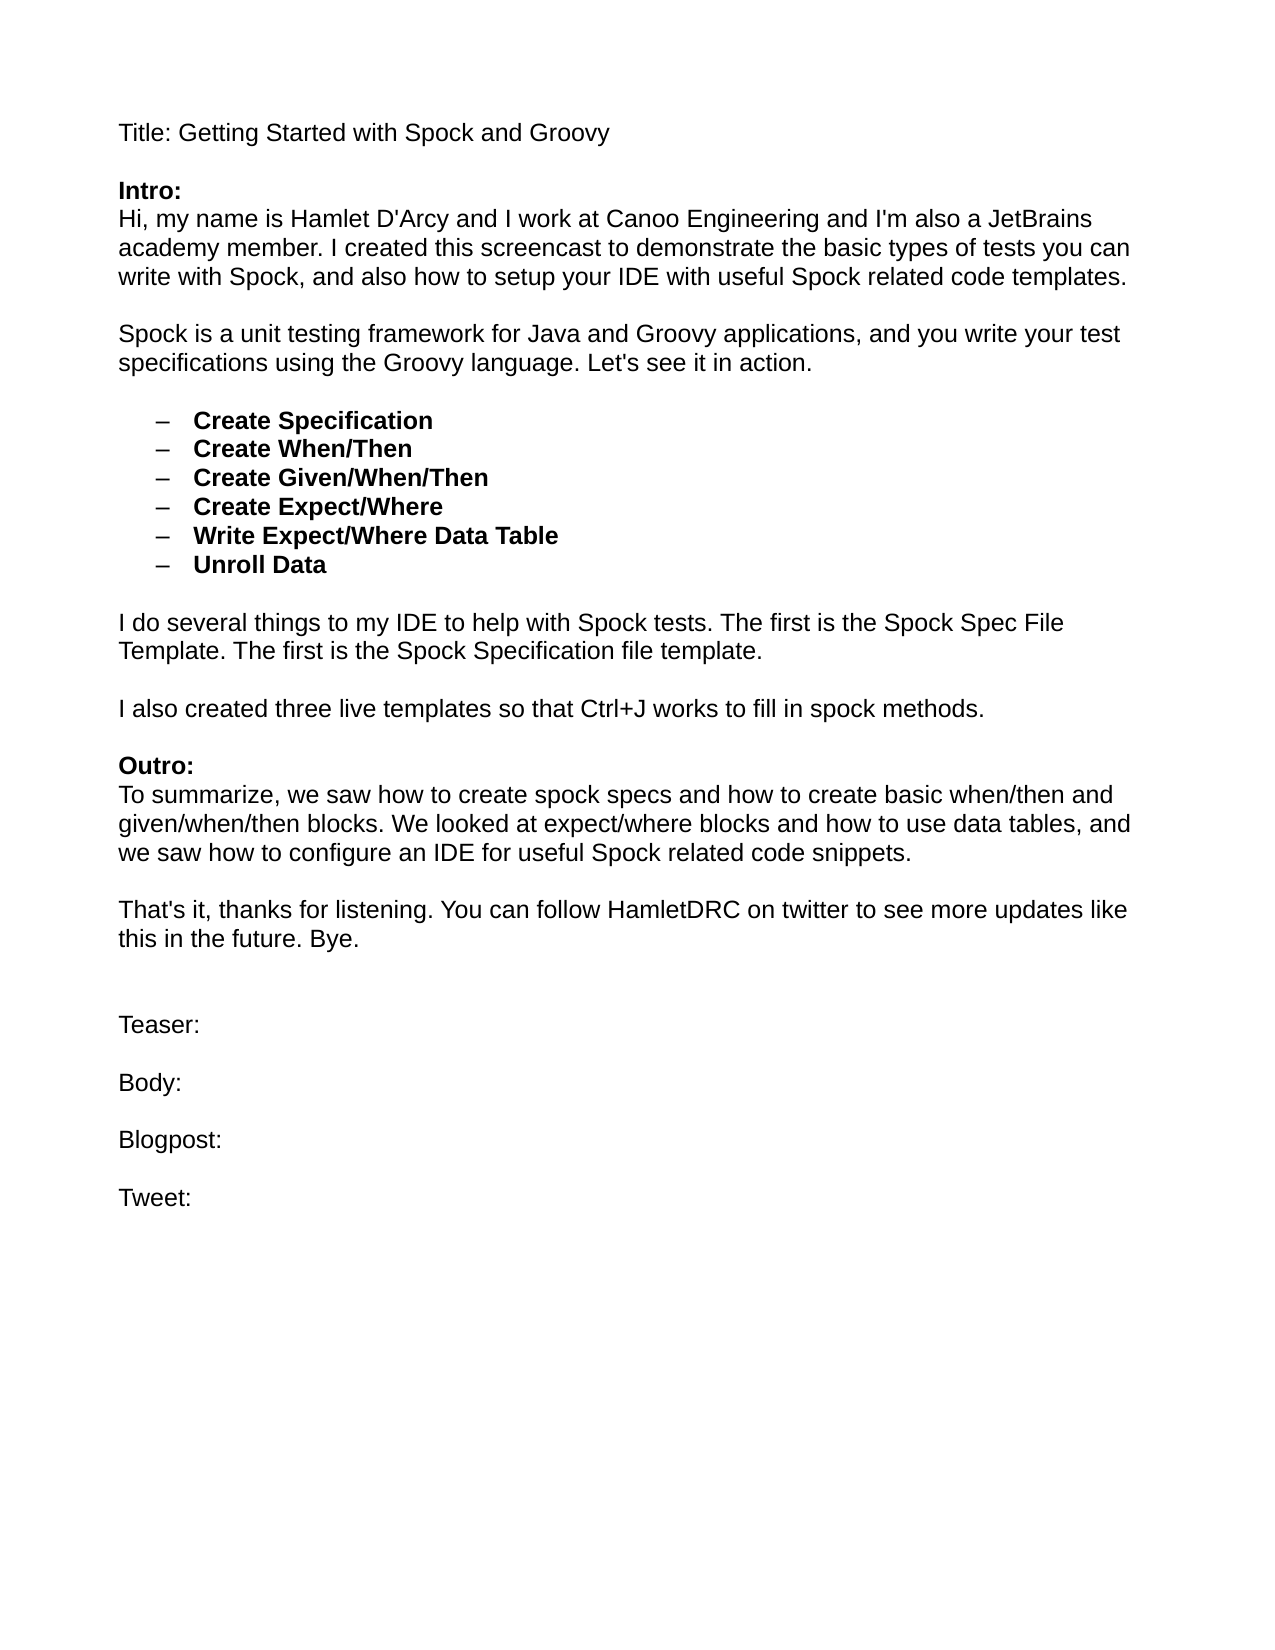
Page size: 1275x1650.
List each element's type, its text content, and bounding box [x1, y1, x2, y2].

text Tweet: [118, 1182, 1157, 1211]
text Outro: [118, 751, 1157, 780]
text Body: [118, 1067, 1157, 1096]
list Unroll Data [156, 550, 1157, 579]
list Create Expect/Where [156, 492, 1157, 521]
list Write Expect/Where Data Table [156, 521, 1157, 550]
text Blogpost: [118, 1125, 1157, 1154]
text I do several things to my IDE to help with Spock tests. The first is the Spock Spec File Template. The first is the Spock Specification file template. [118, 607, 1157, 665]
text That's it, thanks for listening. You can follow HamletDRC on twitter to see more updates like this in the future. Bye. [118, 895, 1157, 952]
list Create Specification [156, 406, 1157, 434]
text Hi, my name is Hamlet D'Arcy and I work at Canoo Engineering and I'm also a JetBrains academy member. I created this screencast to demonstrate the basic types of tests you can write with Spock, and also how to setup your IDE with useful Spock related code templates. [118, 204, 1157, 291]
list Create When/Then [156, 434, 1157, 463]
text Title: Getting Started with Spock and Groovy [118, 118, 1157, 147]
text I also created three live templates so that Ctrl+J works to fill in spock methods. [118, 694, 1157, 722]
text To summarize, we saw how to create spock specs and how to create basic when/then and given/when/then blocks. We looked at expect/where blocks and how to use data tables, and we saw how to configure an IDE for useful Spock related code snippets. [118, 780, 1157, 866]
text Teaser: [118, 1010, 1157, 1039]
list Create Given/When/Then [156, 463, 1157, 492]
text Spock is a unit testing framework for Java and Groovy applications, and you write your test specifications using the Groovy language. Let's see it in action. [118, 319, 1157, 377]
text Intro: [118, 176, 1157, 204]
